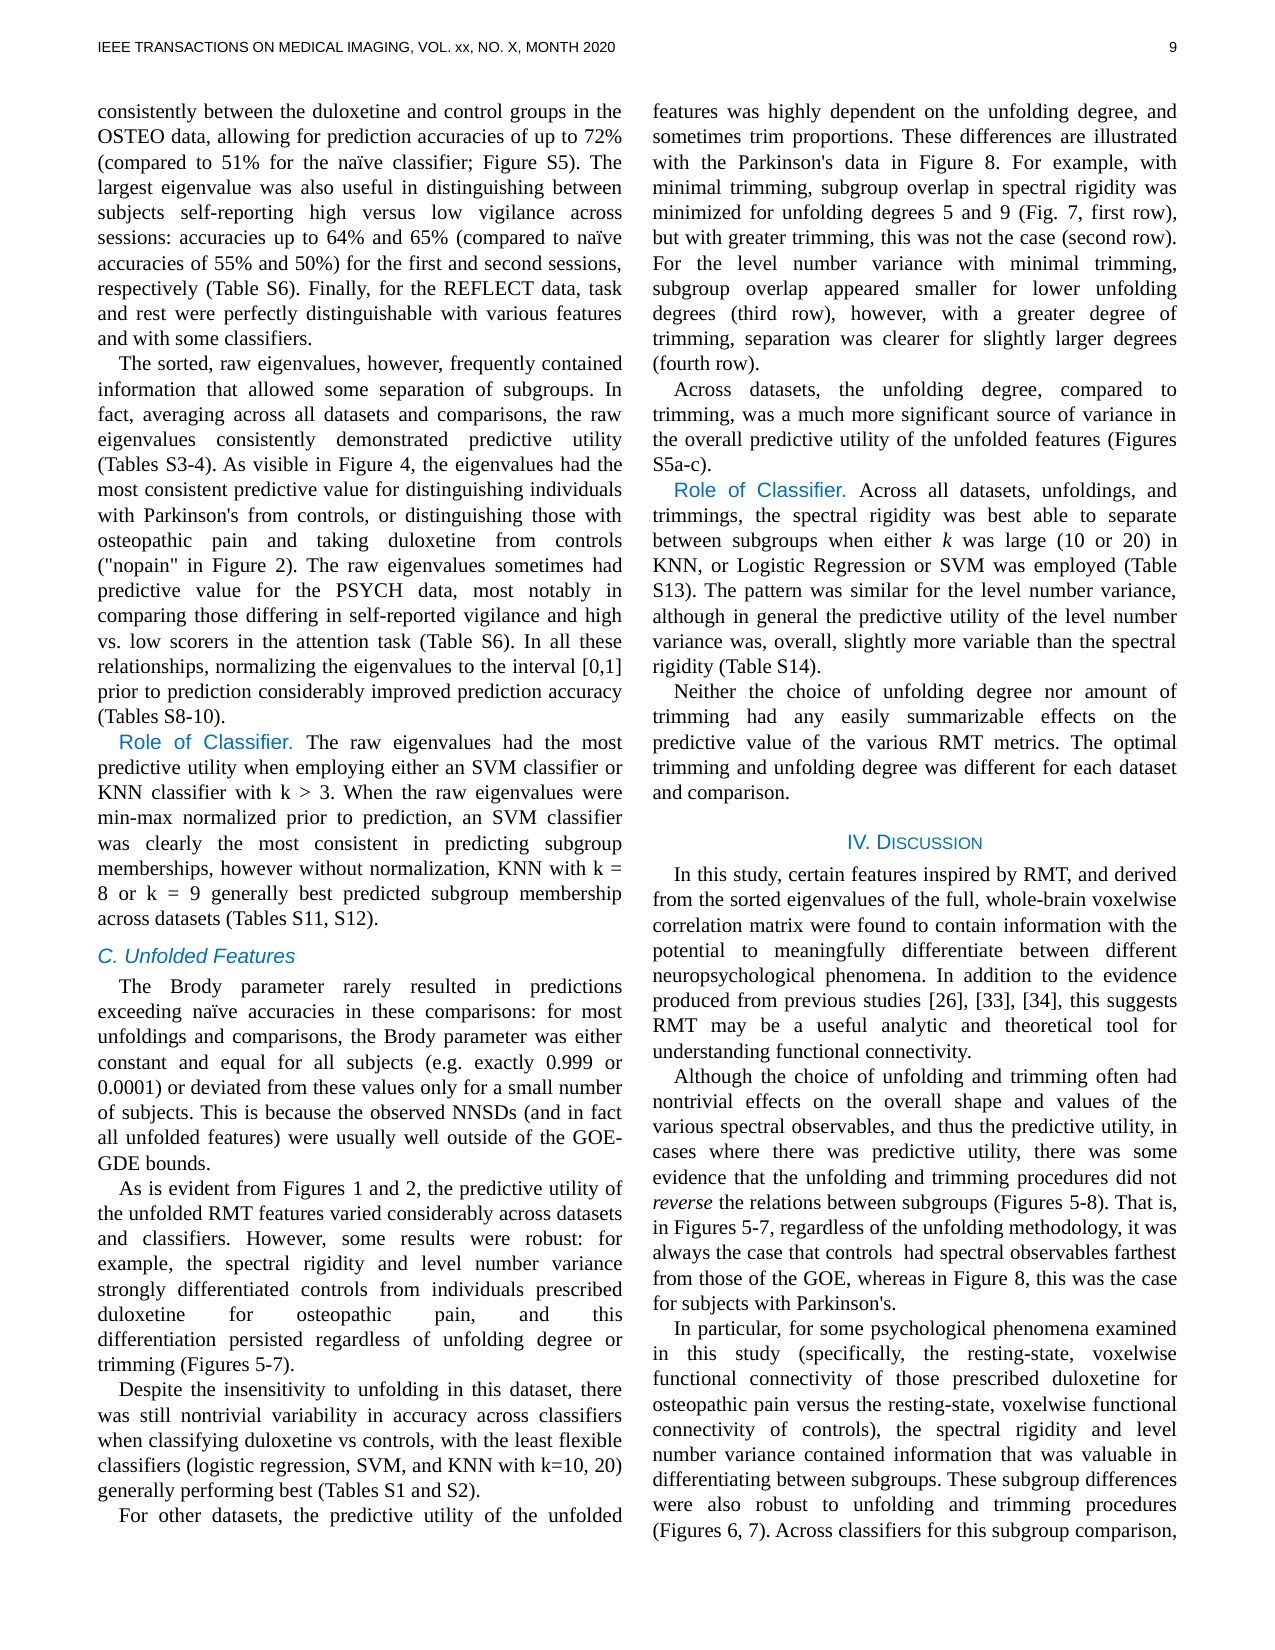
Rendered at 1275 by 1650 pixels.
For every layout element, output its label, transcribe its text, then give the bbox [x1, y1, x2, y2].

text The Brody parameter rarely resulted in predictions exceeding naïve accuracies in these comparisons: for most unfoldings and comparisons, the Brody parameter was either constant and equal for all subjects (e.g. exactly 0.999 or 0.0001) or deviated from these values only for a small number of subjects. This is because the observed NNSDs (and in fact all unfolded features) were usually well outside of the GOE-GDE bounds. [97, 974, 623, 1174]
text In this study, certain features inspired by RMT, and derived from the sorted eigenvalues of the full, whole-brain voxelwise correlation matrix were found to contain information with the potential to meaningfully differentiate between different neuropsychological phenomena. In addition to the evidence produced from previous studies [26], [33], [34], this suggests RMT may be a useful analytic and theoretical tool for understanding functional connectivity. [652, 862, 1178, 1063]
text For other datasets, the predictive utility of the unfolded [97, 1503, 623, 1527]
text Despite the insensitivity to unfolding in this dataset, there was still nontrivial variability in accuracy across classifiers when classifying duloxetine vs controls, with the least flexible classifiers (logistic regression, SVM, and KNN with k=10, 20) generally performing best (Tables S1 and S2). [97, 1377, 623, 1502]
subtitle IV. Discussion [652, 830, 1178, 854]
text Role of Classifier. The raw eigenvalues had the most predictive utility when employing either an SVM classifier or KNN classifier with k > 3. When the raw eigenvalues were min-max normalized prior to prediction, an SVM classifier was clearly the most consistent in predicting subgroup memberships, however without normalization, KNN with k = 8 or k = 9 generally best predicted subgroup membership across datasets (Tables S11, S12). [97, 729, 623, 930]
text Although the choice of unfolding and trimming often had nontrivial effects on the overall shape and values of the various spectral observables, and thus the predictive utility, in cases where there was predictive utility, there was some evidence that the unfolding and trimming procedures did not reverse the relations between subgroups (Figures 5-8). That is, in Figures 5-7, regardless of the unfolding methodology, it was always the case that controls had spectral observables farthest from those of the GOE, whereas in Figure 8, this was the case for subjects with Parkinson's. [652, 1064, 1178, 1315]
text The sorted, raw eigenvalues, however, frequently contained information that allowed some separation of subgroups. In fact, averaging across all datasets and comparisons, the raw eigenvalues consistently demonstrated predictive utility (Tables S3-4). As visible in Figure 4, the eigenvalues had the most consistent predictive value for distinguishing individuals with Parkinson's from controls, or distinguishing those with osteopathic pain and taking duloxetine from controls ("nopain" in Figure 2). The raw eigenvalues sometimes had predictive value for the PSYCH data, most notably in comparing those differing in self-reported vigilance and high vs. low scorers in the attention task (Table S6). In all these relationships, normalizing the eigenvalues to the interval [0,1] prior to prediction considerably improved prediction accuracy (Tables S8-10). [97, 351, 623, 728]
text As is evident from Figures 1 and 2, the predictive utility of the unfolded RMT features varied considerably across datasets and classifiers. However, some results were robust: for example, the spectral rigidity and level number variance strongly differentiated controls from individuals prescribed duloxetine for osteopathic pain, and this differentiation persisted regardless of unfolding degree or trimming (Figures 5-7). [97, 1176, 623, 1376]
text Neither the choice of unfolding degree nor amount of trimming had any easily summarizable effects on the predictive value of the various RMT metrics. The optimal trimming and unfolding degree was different for each dataset and comparison. [652, 679, 1178, 804]
text Role of Classifier. Across all datasets, unfoldings, and trimmings, the spectral rigidity was best able to separate between subgroups when either k was large (10 or 20) in KNN, or Logistic Regression or SVM was employed (Table S13). The pattern was similar for the level number variance, although in general the predictive utility of the level number variance was, overall, slightly more variable than the spectral rigidity (Table S14). [652, 477, 1178, 678]
subtitle C. Unfolded Features [97, 944, 623, 968]
text Across datasets, the unfolding degree, compared to trimming, was a much more significant source of variance in the overall predictive utility of the unfolded features (Figures S5a-c). [652, 377, 1178, 476]
text features was highly dependent on the unfolding degree, and sometimes trim proportions. These differences are illustrated with the Parkinson's data in Figure 8. For example, with minimal trimming, subgroup overlap in spectral rigidity was minimized for unfolding degrees 5 and 9 (Fig. 7, first row), but with greater trimming, this was not the case (second row). For the level number variance with minimal trimming, subgroup overlap appeared smaller for lower unfolding degrees (third row), however, with a greater degree of trimming, separation was clearer for slightly larger degrees (fourth row). [652, 99, 1178, 375]
text In particular, for some psychological phenomena examined in this study (specifically, the resting-state, voxelwise functional connectivity of those prescribed duloxetine for osteopathic pain versus the resting-state, voxelwise functional connectivity of controls), the spectral rigidity and level number variance contained information that was valuable in differentiating between subgroups. These subgroup differences were also robust to unfolding and trimming procedures (Figures 6, 7). Across classifiers for this subgroup comparison, [652, 1316, 1178, 1542]
text consistently between the duloxetine and control groups in the OSTEO data, allowing for prediction accuracies of up to 72% (compared to 51% for the naïve classifier; Figure S5). The largest eigenvalue was also useful in distinguishing between subjects self-reporting high versus low vigilance across sessions: accuracies up to 64% and 65% (compared to naïve accuracies of 55% and 50%) for the first and second sessions, respectively (Table S6). Finally, for the REFLECT data, task and rest were perfectly distinguishable with various features and with some classifiers. [97, 99, 623, 350]
